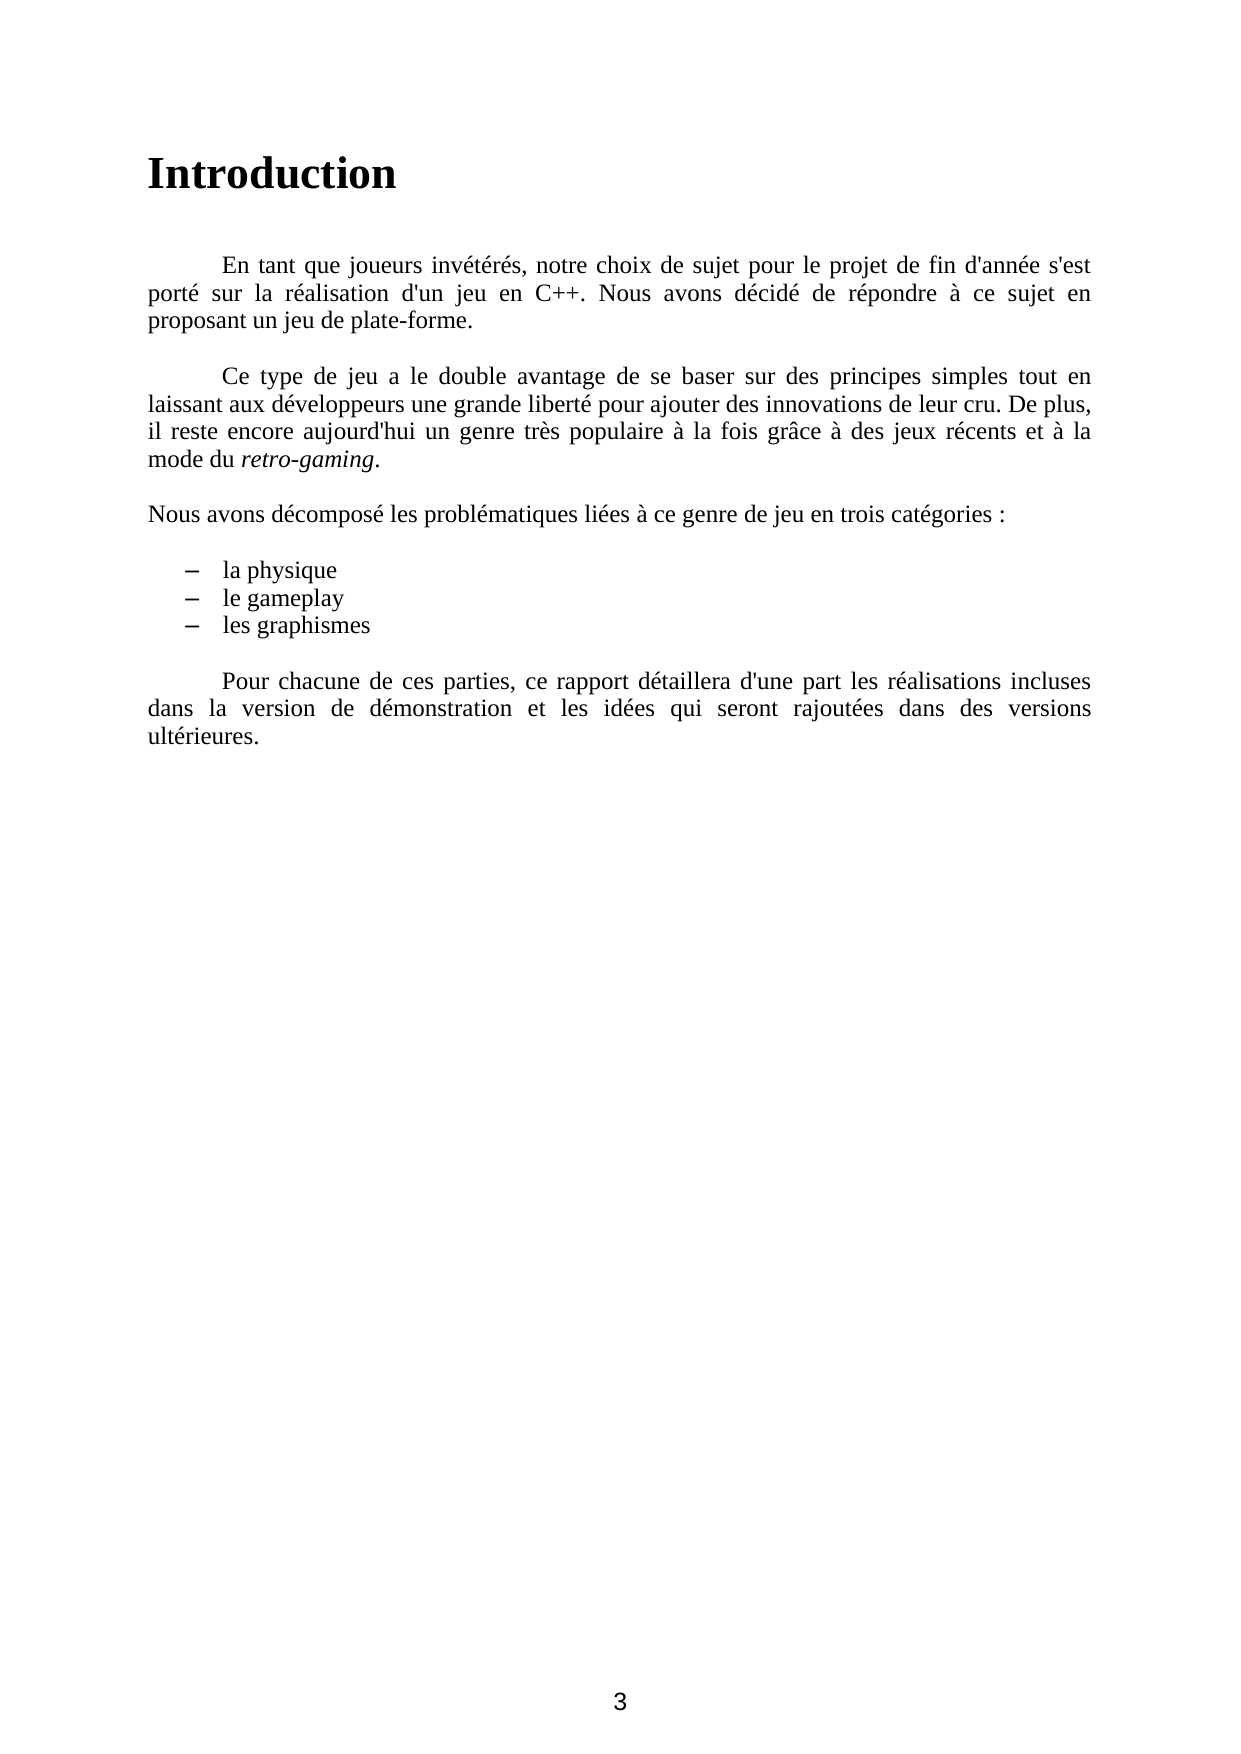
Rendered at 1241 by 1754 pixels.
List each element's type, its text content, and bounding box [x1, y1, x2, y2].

text Nous avons décomposé les problématiques liées à ce genre de jeu en trois catégories : [148, 501, 1092, 528]
list les graphismes [185, 611, 1092, 639]
text Introduction [148, 148, 1092, 198]
list la physique [185, 556, 1092, 584]
list le gameplay [185, 584, 1092, 611]
text Pour chacune de ces parties, ce rapport détaillera d'une part les réalisations incluses dans la version de démonstration et les idées qui seront rajoutées dans des versions ultérieures. [148, 667, 1092, 750]
text Ce type de jeu a le double avantage de se baser sur des principes simples tout en laissant aux développeurs une grande liberté pour ajouter des innovations de leur cru. De plus, il reste encore aujourd'hui un genre très populaire à la fois grâce à des jeux récents et à la mode du retro-gaming. [148, 362, 1092, 473]
text En tant que joueurs invétérés, notre choix de sujet pour le projet de fin d'année s'est porté sur la réalisation d'un jeu en C++. Nous avons décidé de répondre à ce sujet en proposant un jeu de plate-forme. [148, 251, 1092, 334]
